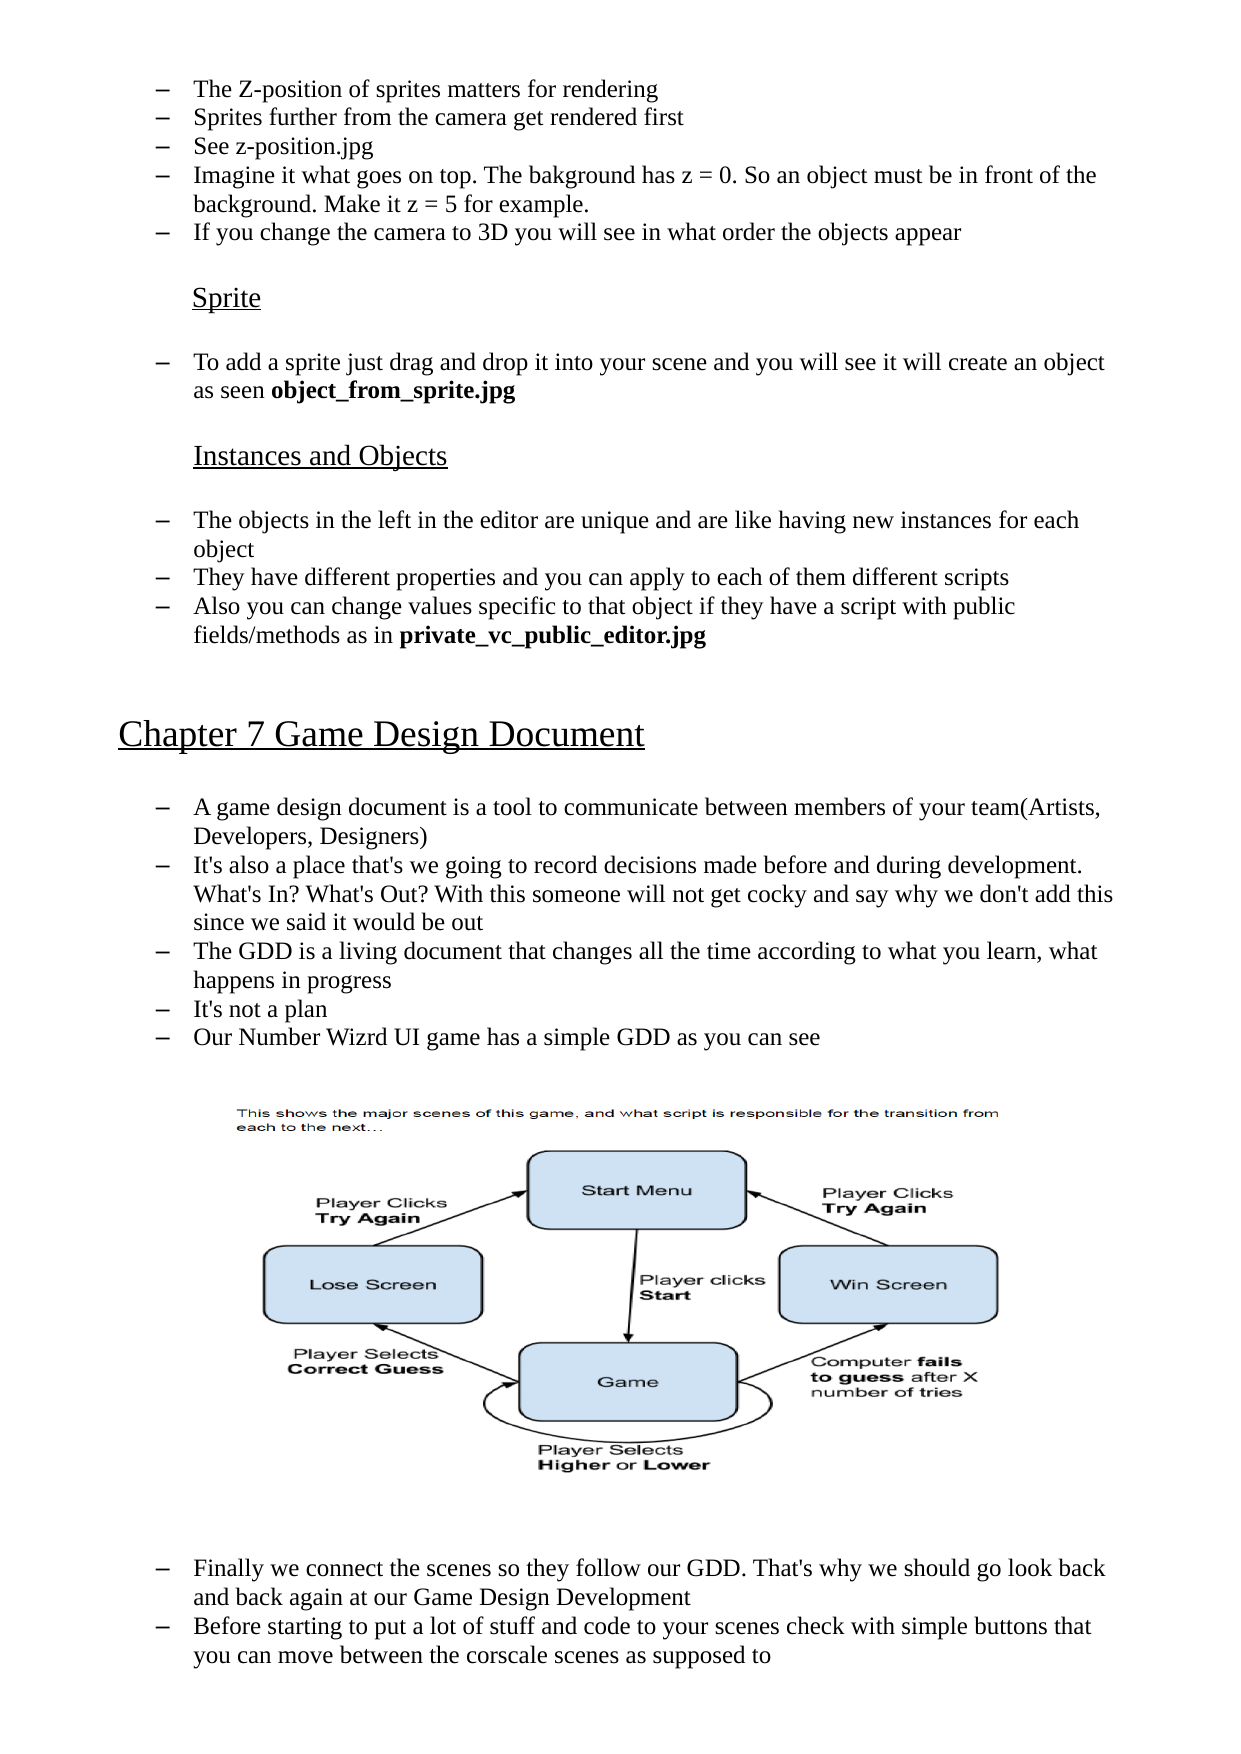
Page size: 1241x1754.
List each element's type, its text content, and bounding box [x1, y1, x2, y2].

list The objects in the left in the editor are unique and are like having new instances for each object [156, 505, 1122, 562]
list Sprites further from the camera get rendered first [156, 102, 1122, 131]
list If you change the camera to 3D you will see in what order the objects appear [156, 217, 1122, 246]
list Finally we connect the scenes so they follow our GDD. That's why we should go look back and back again at our Game Design Development [156, 1553, 1122, 1611]
list Our Number Wizrd UI game has a simple GDD as you can see [156, 1022, 1122, 1051]
list Instances and Objects [156, 438, 1122, 471]
list It's also a place that's we going to record decisions made before and during development. What's In? What's Out? With this someone will not get cocky and say why we don't add this since we said it would be out [156, 850, 1122, 936]
list It's not a plan [156, 994, 1122, 1022]
list The GDD is a living document that changes all the time according to what you learn, what happens in progress [156, 936, 1122, 994]
list Before starting to put a lot of stuff and code to your scenes check with simple buttons that you can move between the corscale scenes as supposed to [156, 1611, 1122, 1668]
text Sprite [118, 280, 1122, 313]
list See z-position.jpg [156, 131, 1122, 160]
list Also you can change values specific to that object if they have a script with public fields/methods as in private_vc_public_editor.jpg [156, 591, 1122, 649]
list To add a sprite just drag and drop it into your scene and you will see it will create an object as seen object_from_sprite.jpg [156, 347, 1122, 404]
list They have different properties and you can apply to each of them different scripts [156, 562, 1122, 591]
text Chapter 7 Game Design Document [118, 711, 1122, 754]
list The Z-position of sprites matters for rendering [156, 74, 1122, 102]
list Imagine it what goes on top. The bakground has z = 0. So an object must be in front of the background. Make it z = 5 for example. [156, 160, 1122, 217]
list A game design document is a tool to communicate between members of your team(Artists, Developers, Designers) [156, 792, 1122, 850]
